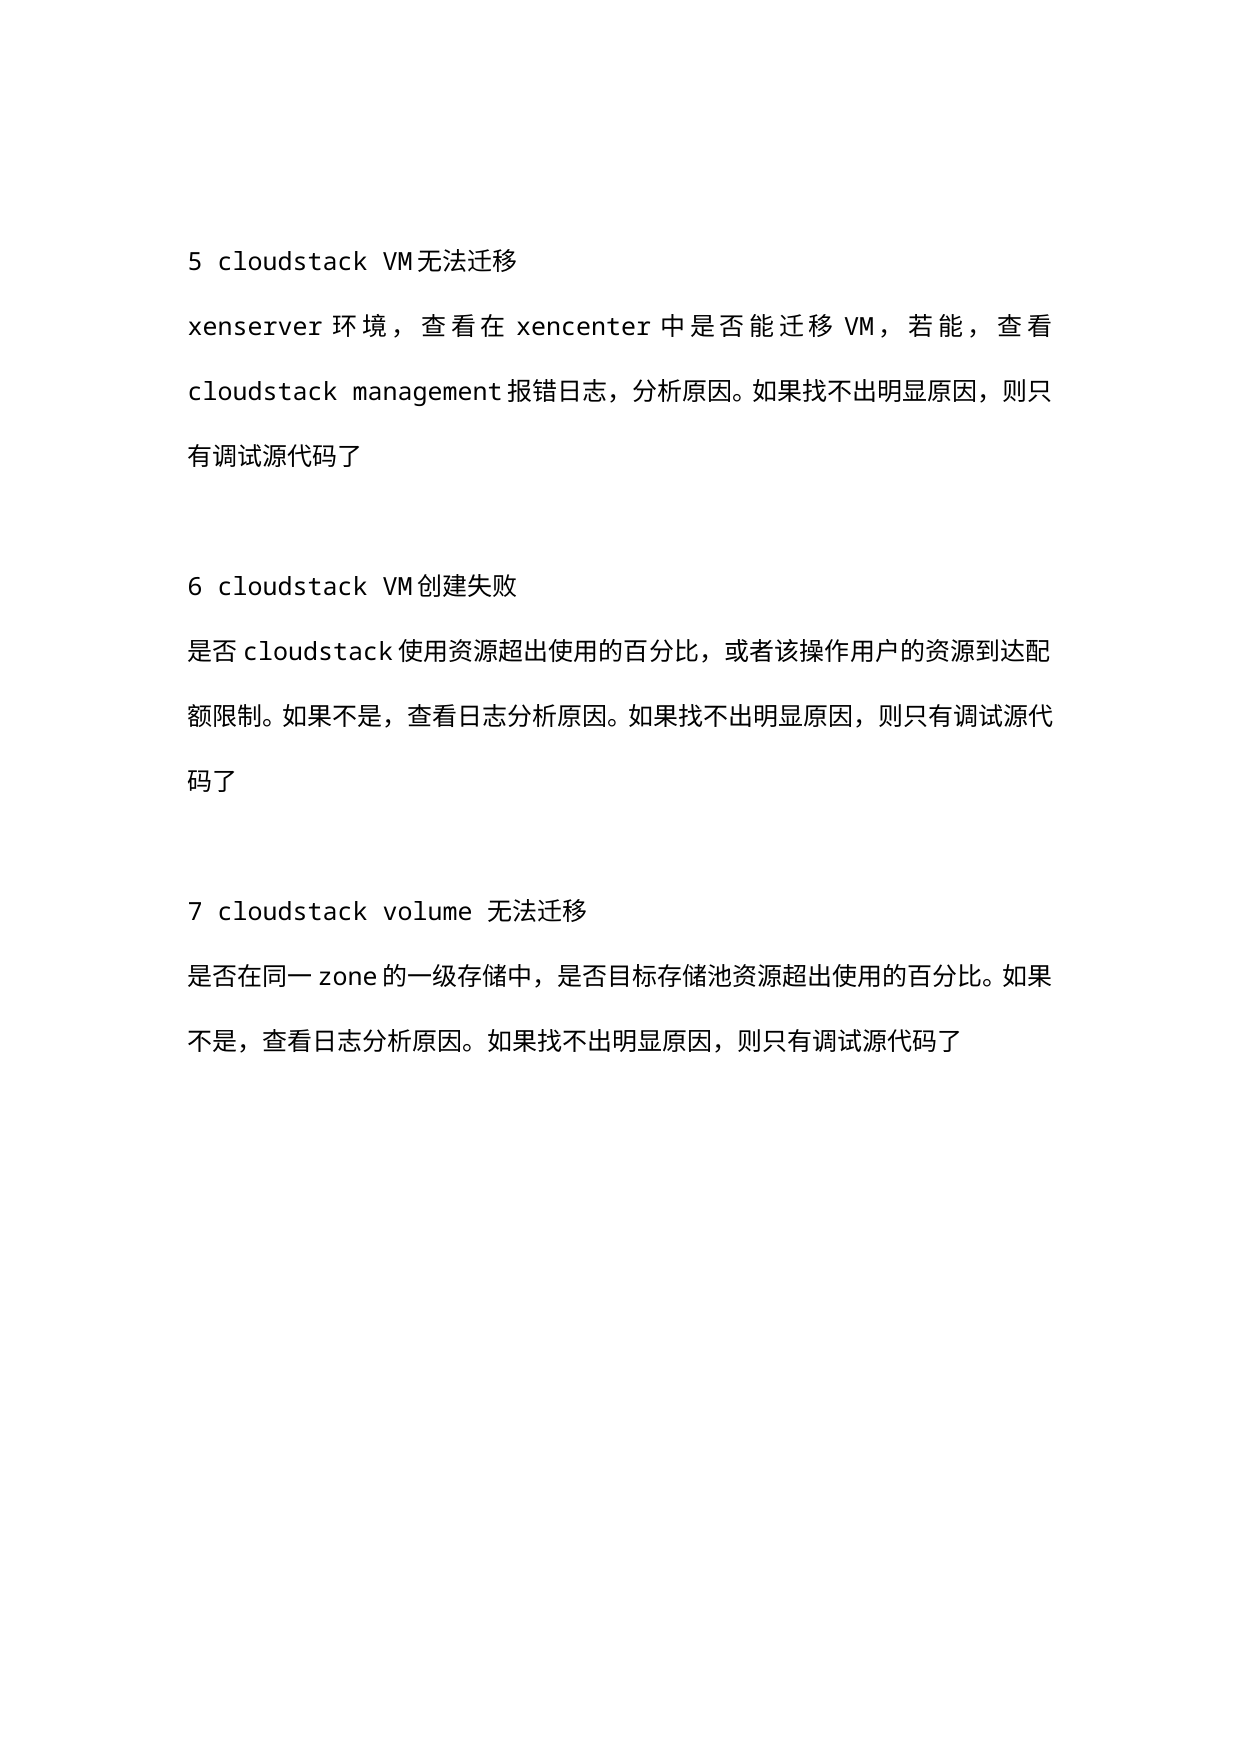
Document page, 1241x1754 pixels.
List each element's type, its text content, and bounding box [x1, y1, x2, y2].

text 6 cloudstack VM创建失败 [187, 552, 1053, 617]
text 7 cloudstack volume 无法迁移 [187, 877, 1053, 942]
text 是否cloudstack使用资源超出使用的百分比，或者该操作用户的资源到达配额限制。如果不是，查看日志分析原因。如果找不出明显原因，则只有调试源代码了 [187, 617, 1053, 812]
text 是否在同一zone的一级存储中，是否目标存储池资源超出使用的百分比。如果不是，查看日志分析原因。如果找不出明显原因，则只有调试源代码了 [187, 942, 1053, 1072]
text 5 cloudstack VM无法迁移 [187, 227, 1053, 292]
text xenserver环境，查看在xencenter中是否能迁移VM，若能，查看cloudstack management报错日志，分析原因。如果找不出明显原因，则只有调试源代码了 [187, 292, 1053, 487]
